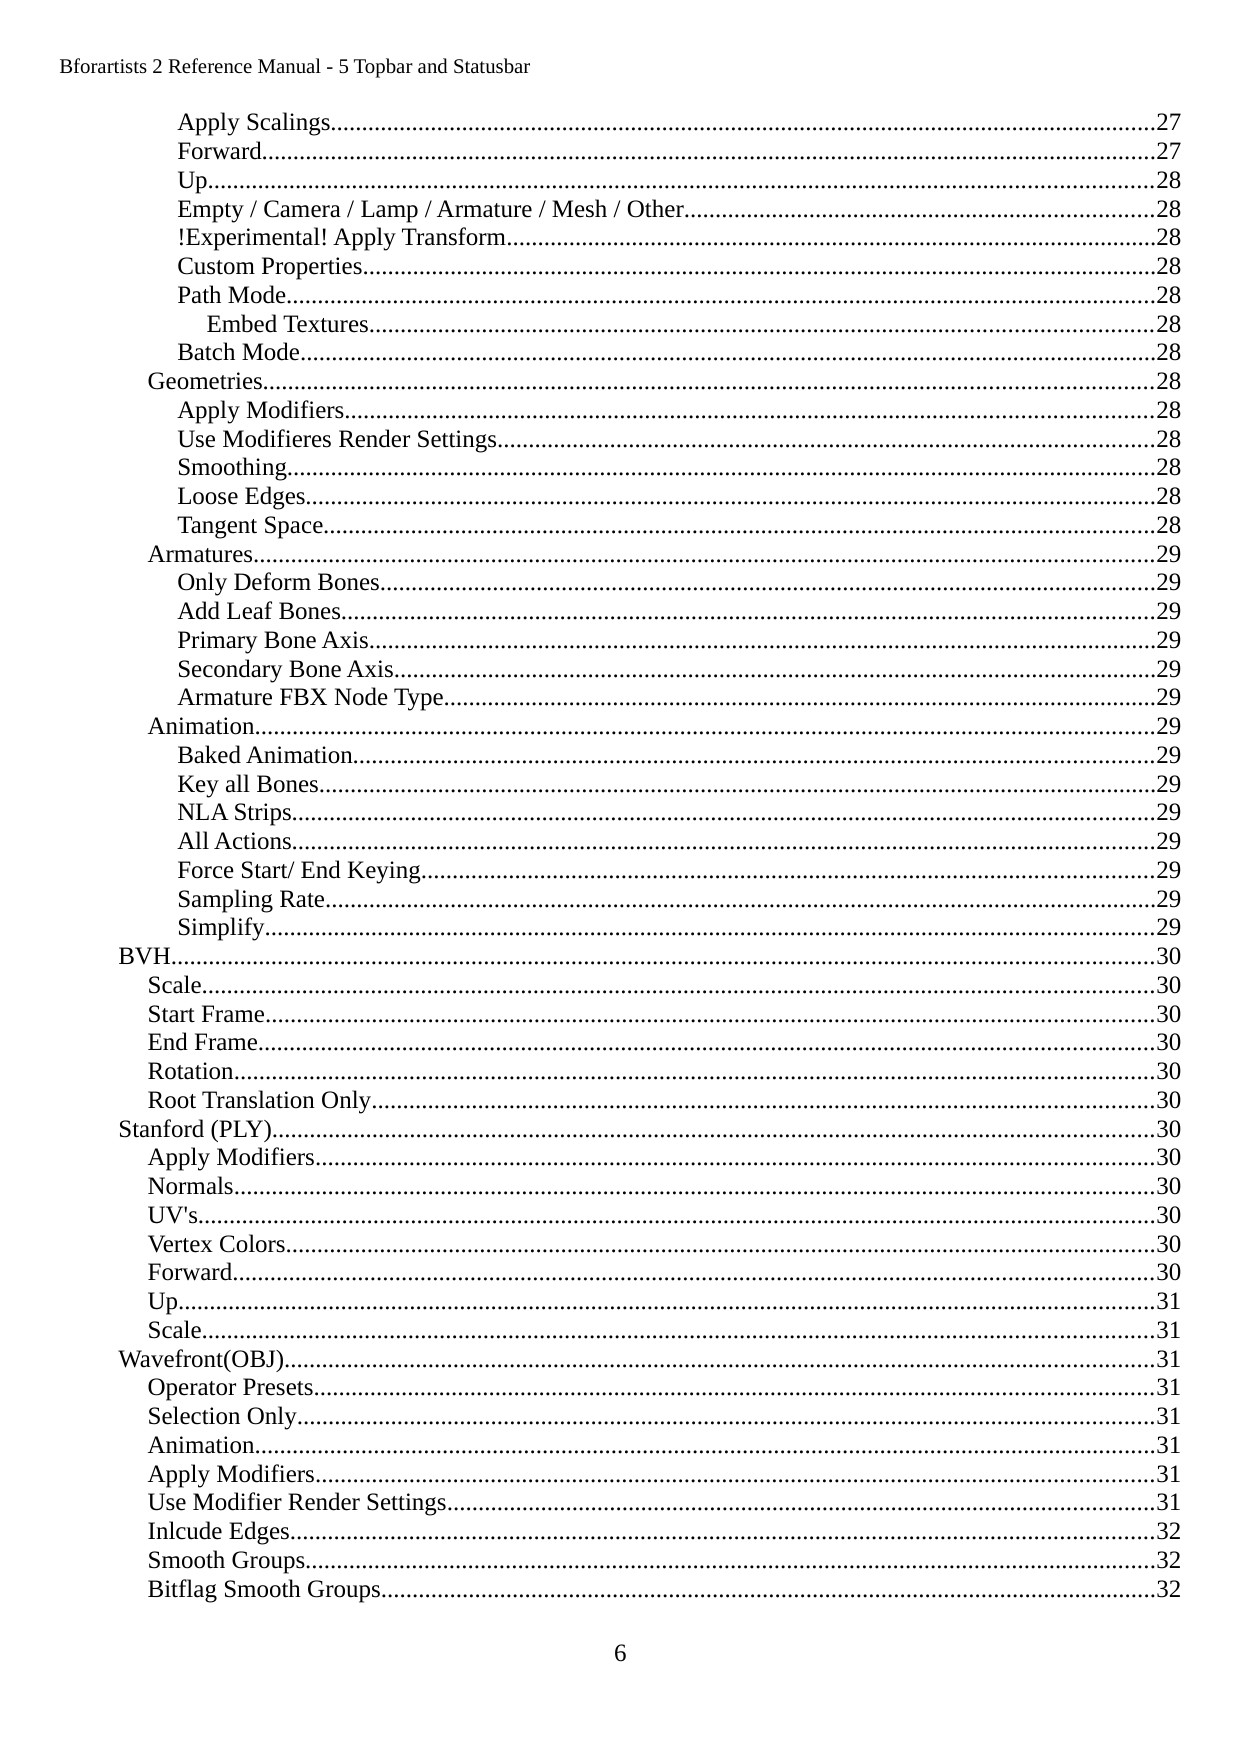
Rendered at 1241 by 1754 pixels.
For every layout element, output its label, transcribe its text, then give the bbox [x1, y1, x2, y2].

text Animation 29 [147, 711, 1181, 740]
text Empty / Camera / Lamp / Armature / Mesh / Other 28 [177, 194, 1181, 222]
text Primary Bone Axis 29 [177, 625, 1181, 654]
text Smoothing 28 [177, 452, 1181, 481]
text Apply Modifiers 31 [147, 1459, 1181, 1487]
text Smooth Groups 32 [147, 1545, 1181, 1574]
text Stanford (PLY) 30 [118, 1114, 1181, 1142]
text Use Modifieres Render Settings 28 [177, 424, 1181, 452]
text Armature FBX Node Type 29 [177, 682, 1181, 711]
text Vertex Colors 30 [147, 1229, 1181, 1257]
text Add Leaf Bones 29 [177, 596, 1181, 625]
text Simplify 29 [177, 912, 1181, 941]
text Rotation 30 [147, 1056, 1181, 1085]
text Apply Modifiers 28 [177, 395, 1181, 424]
text Key all Bones 29 [177, 769, 1181, 797]
text Embed Textures 28 [206, 309, 1181, 337]
text Normals 30 [147, 1171, 1181, 1200]
text Loose Edges 28 [177, 481, 1181, 510]
text Operator Presets 31 [147, 1372, 1181, 1401]
text All Actions 29 [177, 826, 1181, 855]
text Use Modifier Render Settings 31 [147, 1487, 1181, 1516]
text Up 31 [147, 1286, 1181, 1315]
text Forward 27 [177, 136, 1181, 165]
text Up 28 [177, 165, 1181, 194]
text Only Deform Bones 29 [177, 567, 1181, 596]
text !Experimental! Apply Transform 28 [177, 222, 1181, 251]
text Animation 31 [147, 1430, 1181, 1459]
text Scale 30 [147, 970, 1181, 999]
text Geometries 28 [147, 366, 1181, 395]
text Selection Only 31 [147, 1401, 1181, 1430]
text Bitflag Smooth Groups 32 [147, 1574, 1181, 1602]
text Path Mode 28 [177, 280, 1181, 309]
text Inlcude Edges 32 [147, 1516, 1181, 1545]
text BVH 30 [118, 941, 1181, 970]
text Scale 31 [147, 1315, 1181, 1344]
text UV's 30 [147, 1200, 1181, 1229]
text Custom Properties 28 [177, 251, 1181, 280]
text Apply Scalings 27 [177, 107, 1181, 136]
text Secondary Bone Axis 29 [177, 654, 1181, 682]
text Armatures 29 [147, 539, 1181, 567]
text Root Translation Only 30 [147, 1085, 1181, 1114]
text Apply Modifiers 30 [147, 1142, 1181, 1171]
text Start Frame 30 [147, 999, 1181, 1027]
text End Frame 30 [147, 1027, 1181, 1056]
text Baked Animation 29 [177, 740, 1181, 769]
text Tangent Space 28 [177, 510, 1181, 539]
text Batch Mode 28 [177, 337, 1181, 366]
text NLA Strips 29 [177, 797, 1181, 826]
text Sampling Rate 29 [177, 884, 1181, 912]
text Wavefront(OBJ) 31 [118, 1344, 1181, 1372]
text Forward 30 [147, 1257, 1181, 1286]
text Force Start/ End Keying 29 [177, 855, 1181, 884]
